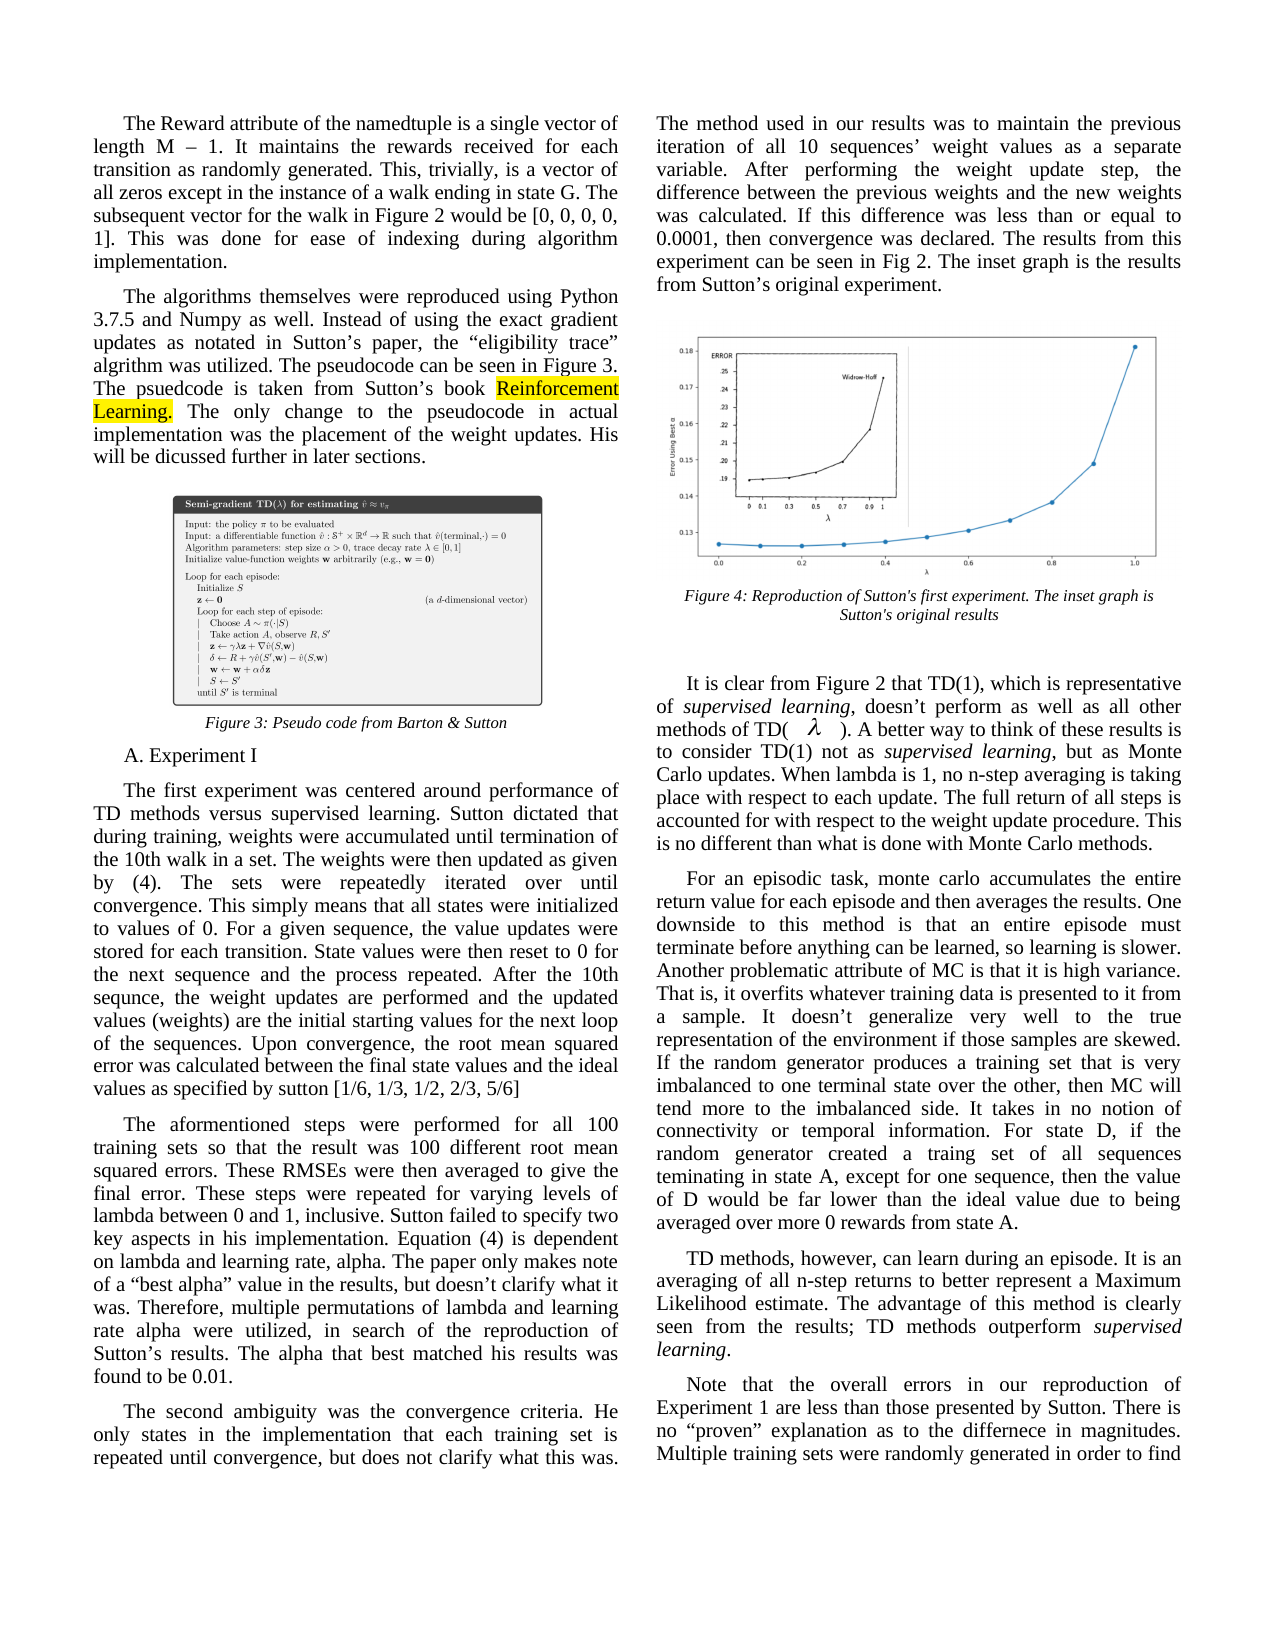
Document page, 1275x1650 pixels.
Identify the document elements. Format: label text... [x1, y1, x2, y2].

text Figure 3: Pseudo code from Barton & Sutton [169, 708, 543, 732]
text For an episodic task, monte carlo accumulates the entire return value for each episode and then averages the results. One downside to this method is that an entire episode must terminate before anything can be learned, so learning is slower. Another problematic attribute of MC is that it is high variance. That is, it overfits whatever training data is presented to it from a sample. It doesn’t generalize very well to the true representation of the environment if those samples are skewed. If the random generator produces a training set that is very imbalanced to one terminal state over the other, then MC will tend more to the imbalanced side. It takes in no notion of connectivity or temporal information. For state D, if the random generator created a traing set of all sequences teminating in state A, except for one sequence, then the value of D would be far lower than the ideal value due to being averaged over more 0 rewards from state A. [656, 868, 1182, 1234]
picture [168, 493, 543, 708]
text The aformentioned steps were performed for all 100 training sets so that the result was 100 different root mean squared errors. These RMSEs were then averaged to give the final error. These steps were repeated for varying levels of lambda between 0 and 1, inclusive. Sutton failed to specify two key aspects in his implementation. Equation (4) is dependent on lambda and learning rate, alpha. The paper only makes note of a “best alpha” value in the results, but doesn’t clarify what it was. Therefore, multiple permutations of lambda and learning rate alpha were utilized, in search of the reproduction of Sutton’s results. The alpha that best matched his results was found to be 0.01. [93, 1113, 619, 1388]
text Note that the overall errors in our reproduction of Experiment 1 are less than those presented by Sutton. There is no “proven” explanation as to the differnece in magnitudes. Multiple training sets were randomly generated in order to find [656, 1374, 1182, 1465]
text The second ambiguity was the convergence criteria. He only states in the implementation that each training set is repeated until convergence, but does not clarify what this was. [93, 1400, 619, 1469]
text A. Experiment I [93, 481, 619, 767]
text The algorithms themselves were reproduced using Python 3.7.5 and Numpy as well. Instead of using the exact gradient updates as notated in Sutton’s paper, the “eligibility trace” algrithm was utilized. The pseudocode can be seen in Figure 3. The psuedcode is taken from Sutton’s book Reinforcement Learning. The only change to the pseudocode in actual implementation was the placement of the weight updates. His will be dicussed further in later sections. [93, 285, 619, 468]
text The first experiment was centered around performance of TD methods versus supervised learning. Sutton dictated that during training, weights were accumulated until termination of the 10th walk in a set. The weights were then updated as given by (4). The sets were repeatedly iterated over until convergence. This simply means that all states were initialized to values of 0. For a given sequence, the value updates were stored for each transition. State values were then reset to 0 for the next sequence and the process repeated. After the 10th sequnce, the weight updates are performed and the updated values (weights) are the initial starting values for the next loop of the sequences. Upon convergence, the root mean squared error was calculated between the final state values and the ideal values as specified by sutton [1/6, 1/3, 1/2, 2/3, 5/6] [93, 780, 619, 1100]
text It is clear from Figure 2 that TD(1), which is representative of supervised learning, doesn’t perform as well as all other methods of TD(). A better way to think of these results is to consider TD(1) not as supervised learning, but as Monte Carlo updates. When lambda is 1, no n-step averaging is taking place with respect to each update. The full return of all steps is accounted for with respect to the weight update procedure. This is no different than what is done with Monte Carlo methods. [656, 672, 1182, 855]
picture [656, 320, 1182, 581]
text The Reward attribute of the namedtuple is a single vector of length M – 1. It maintains the rewards received for each transition as randomly generated. This, trivially, is a vector of all zeros except in the instance of a walk ending in state G. The subsequent vector for the walk in Figure 2 would be [0, 0, 0, 0, 1]. This was done for ease of indexing during algorithm implementation. [93, 112, 619, 273]
text Figure 4: Reproduction of Sutton's first experiment. The inset graph is Sutton's original results [656, 581, 1182, 624]
text The method used in our results was to maintain the previous iteration of all 10 sequences’ weight values as a separate variable. After performing the weight update step, the difference between the previous weights and the new weights was calculated. If this difference was less than or equal to 0.0001, then convergence was declared. The results from this experiment can be seen in Fig 2. The inset graph is the results from Sutton’s original experiment. [656, 112, 1182, 296]
text TD methods, however, can learn during an episode. It is an averaging of all n-step returns to better represent a Maximum Likelihood estimate. The advantage of this method is clearly seen from the results; TD methods outperform supervised learning. [656, 1247, 1182, 1361]
